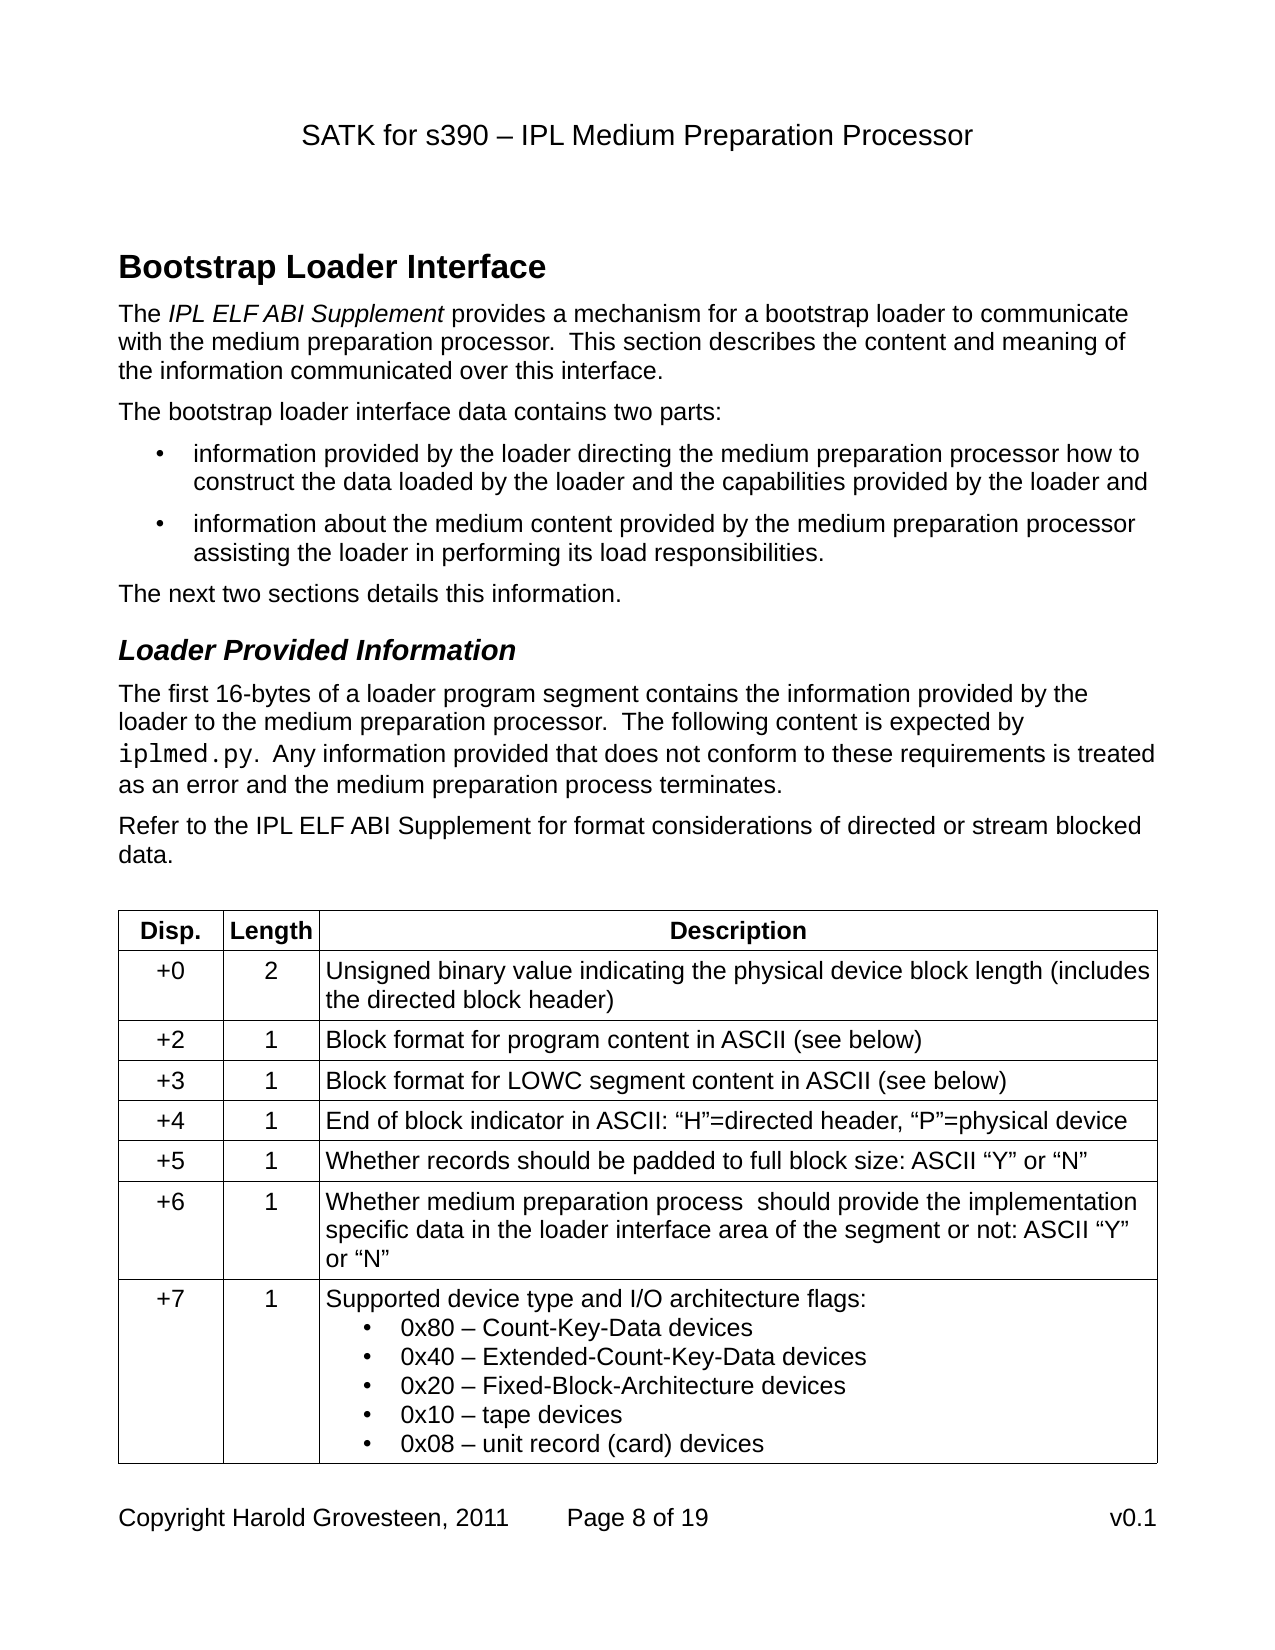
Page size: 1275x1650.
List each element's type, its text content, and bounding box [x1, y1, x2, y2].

table_cell +0 [119, 951, 223, 1019]
subtitle Loader Provided Information [118, 632, 1157, 666]
text Refer to the IPL ELF ABI Supplement for format considerations of directed or stream blocked data. [118, 811, 1157, 869]
text The next two sections details this information. [118, 579, 1157, 607]
table_cell Block format for program content in ASCII (see below) [320, 1021, 1157, 1060]
table_cell +6 [119, 1182, 223, 1278]
table_cell +3 [119, 1061, 223, 1100]
subtitle Bootstrap Loader Interface [118, 247, 1157, 286]
table_header Length [224, 911, 319, 950]
table_cell 1 [224, 1101, 319, 1140]
table_cell Unsigned binary value indicating the physical device block length (includes the directed block header) [320, 951, 1157, 1019]
table_cell 1 [224, 1280, 319, 1463]
table_cell End of block indicator in ASCII: “H”=directed header, “P”=physical device [320, 1101, 1157, 1140]
table_cell Supported device type and I/O architecture flags: 0x80 – Count-Key-Data devices 0x40 – Extended-Count-Key-Data devices 0x20 – Fixed-Block-Architecture devices 0x10 – tape devices 0x08 – unit record (card) devices 0x04 – Channel I/O architecture 0x02 – Subchannel I/O architecture 0x01 – CDROM device [320, 1280, 1157, 1463]
table_cell 1 [224, 1182, 319, 1278]
text The bootstrap loader interface data contains two parts: [118, 397, 1157, 426]
table_cell 1 [224, 1021, 319, 1060]
table_cell +5 [119, 1141, 223, 1181]
table_cell +2 [119, 1021, 223, 1060]
table_cell Whether medium preparation process should provide the implementation specific data in the loader interface area of the segment or not: ASCII “Y” or “N” [320, 1182, 1157, 1278]
table_cell Whether records should be padded to full block size: ASCII “Y” or “N” [320, 1141, 1157, 1181]
table_cell +7 [119, 1280, 223, 1463]
table_cell 1 [224, 1141, 319, 1181]
table_header Description [320, 911, 1157, 950]
text The IPL ELF ABI Supplement provides a mechanism for a bootstrap loader to communicate with the medium preparation processor. This section describes the content and meaning of the information communicated over this interface. [118, 298, 1157, 385]
table_cell +4 [119, 1101, 223, 1140]
table_cell Block format for LOWC segment content in ASCII (see below) [320, 1061, 1157, 1100]
list information provided by the loader directing the medium preparation processor how to construct the data loaded by the loader and the capabilities provided by the loader and [156, 438, 1157, 496]
table_cell 1 [224, 1061, 319, 1100]
list information about the medium content provided by the medium preparation processor assisting the loader in performing its load responsibilities. [156, 509, 1157, 566]
text The first 16-bytes of a loader program segment contains the information provided by the loader to the medium preparation processor. The following content is expected by iplmed.py. Any information provided that does not conform to these requirements is treated as an error and the medium preparation process terminates. [118, 678, 1157, 799]
table_cell 2 [224, 951, 319, 1019]
table_header Disp. [119, 911, 223, 950]
